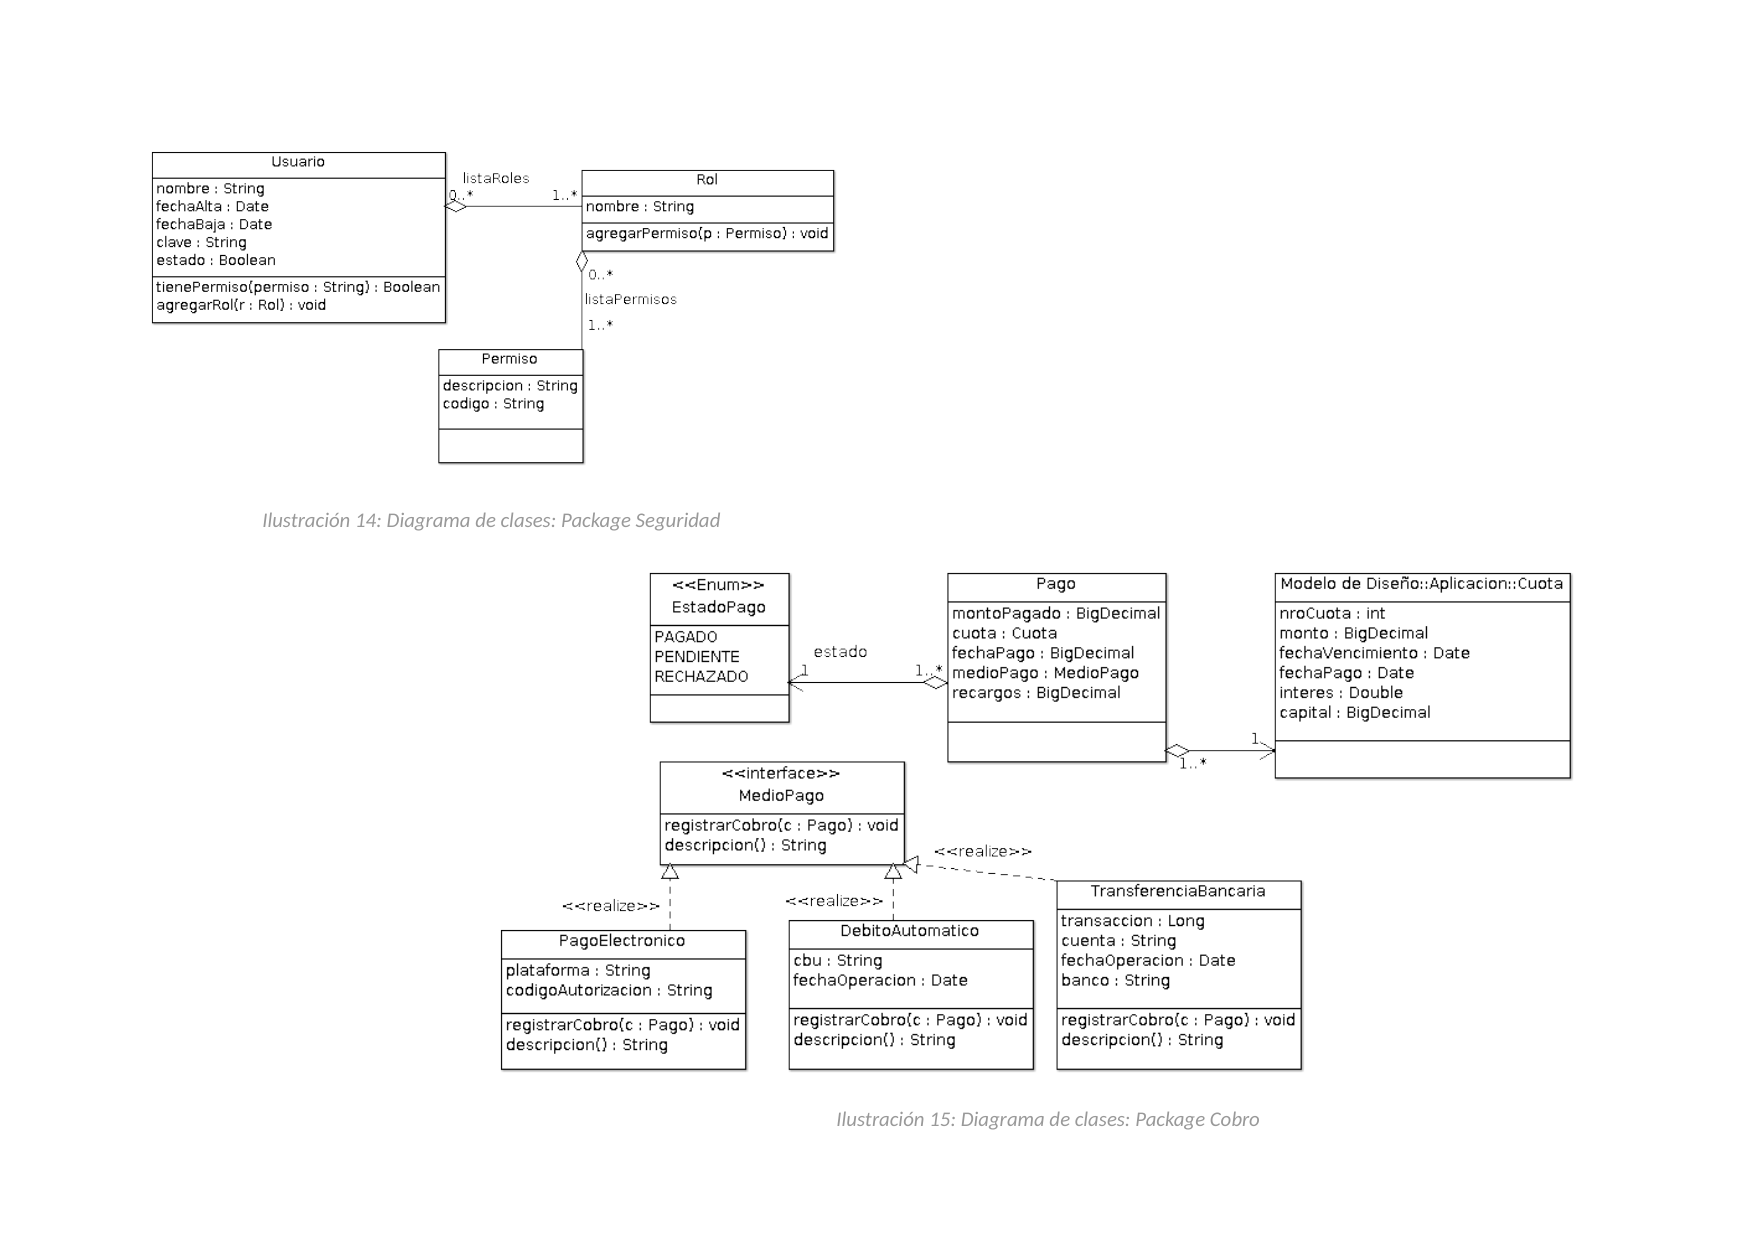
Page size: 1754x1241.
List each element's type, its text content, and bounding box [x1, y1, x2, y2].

text Ilustración 15: Diagrama de clases: Package Cobro [492, 1106, 1607, 1131]
picture [125, 144, 860, 507]
text Ilustración 14: Diagrama de clases: Package Seguridad [126, 507, 859, 532]
picture [491, 563, 1607, 1106]
